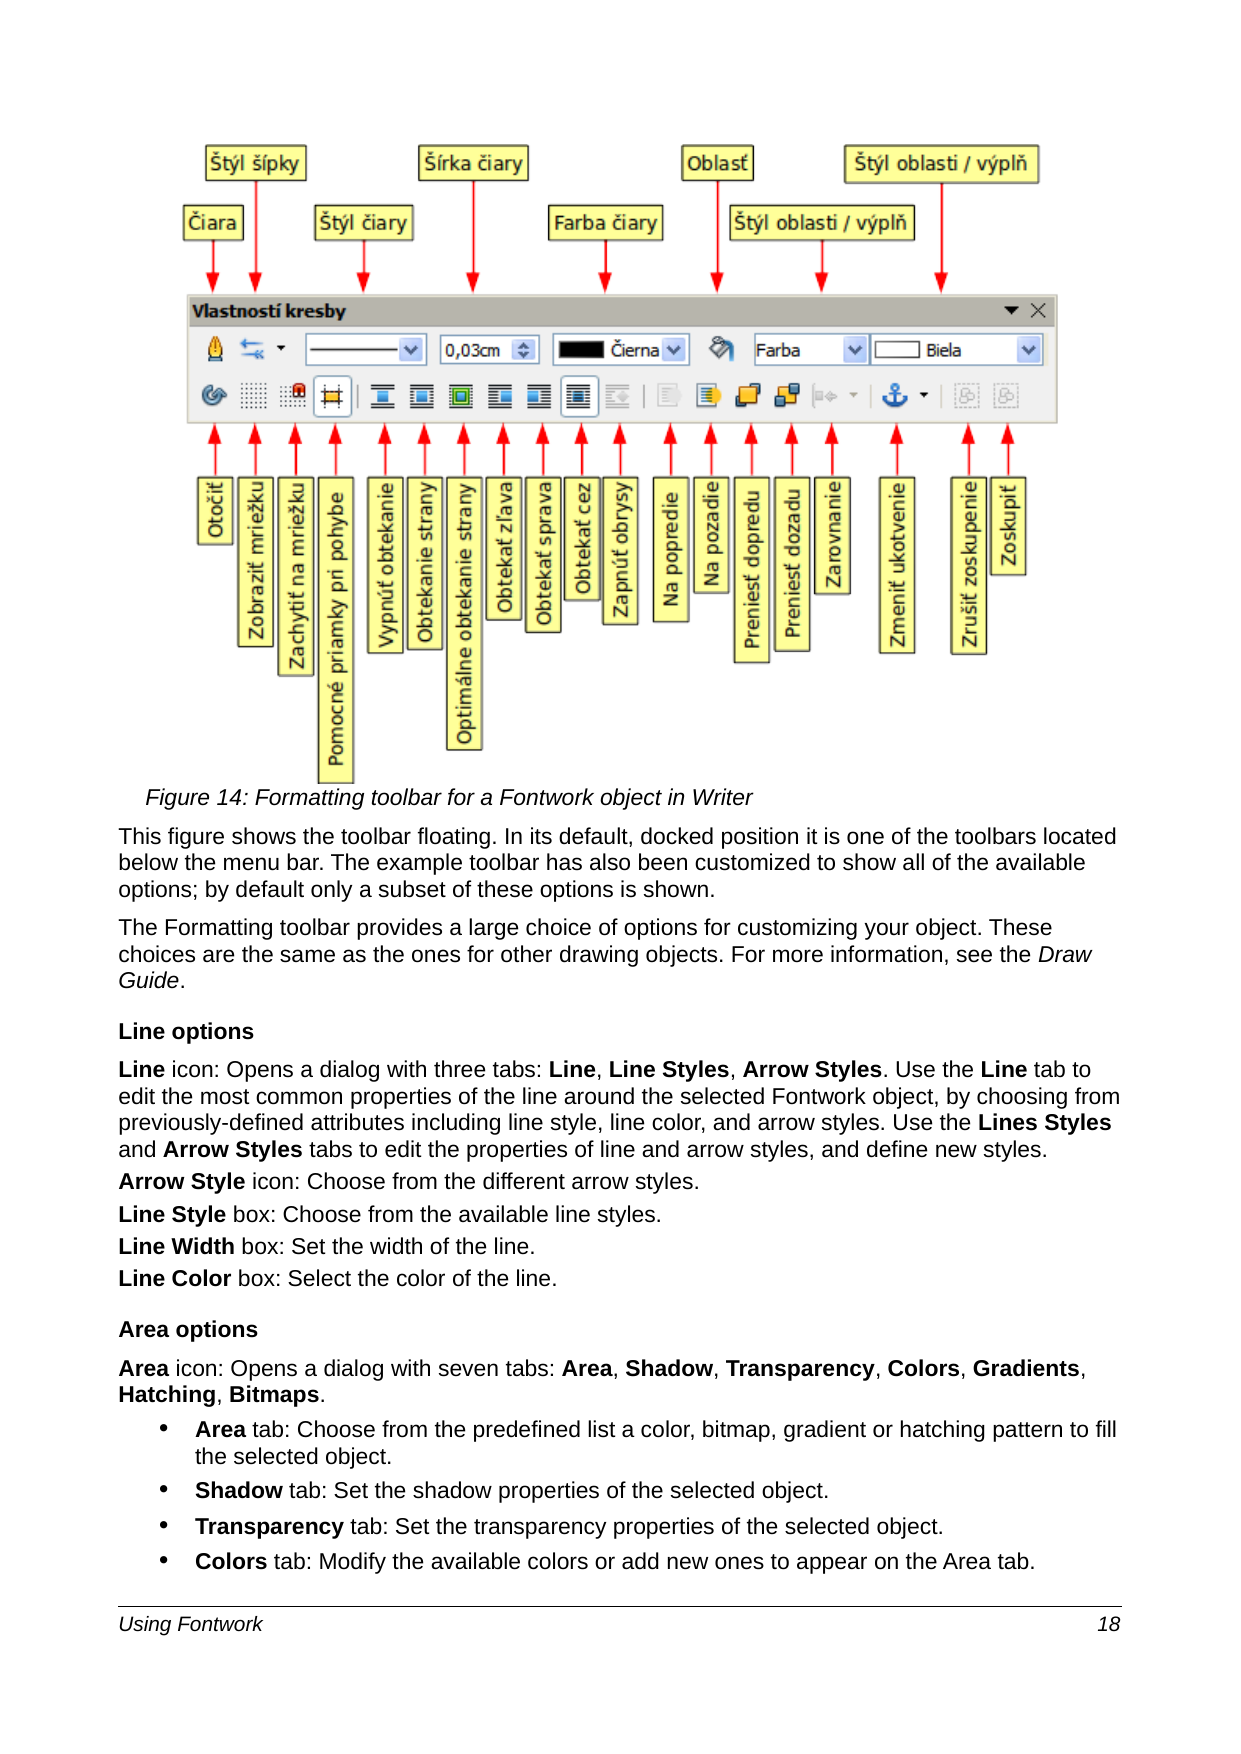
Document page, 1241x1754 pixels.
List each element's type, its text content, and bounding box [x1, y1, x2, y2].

text The Formatting toolbar provides a large choice of options for customizing your object. These choices are the same as the ones for other drawing objects. For more information, see the Draw Guide. [118, 914, 1122, 993]
list Shadow tab: Set the shadow properties of the selected object. [156, 1476, 1122, 1505]
list Area icon: Opens a dialog with seven tabs: Area, Shadow, Transparency, Colors, Gradients, Hatching, Bitmaps. [118, 1354, 1122, 1407]
text Arrow Style icon: Choose from the different arrow styles. [118, 1168, 1122, 1195]
list Transparency tab: Set the transparency properties of the selected object. [156, 1511, 1122, 1540]
text Figure 14: Formatting toolbar for a Fontwork object in Writer [145, 151, 1095, 810]
list Area tab: Choose from the predefined list a color, bitmap, gradient or hatching pattern to fill the selected object. [156, 1414, 1122, 1469]
text Line Width box: Set the width of the line. [118, 1233, 1122, 1259]
list Line icon: Opens a dialog with three tabs: Line, Line Styles, Arrow Styles. Use the Line tab to edit the most common properties of the line around the selected Fontwork object, by choosing from previously-defined attributes including line style, line color, and arrow styles. Use the Lines Styles and Arrow Styles tabs to edit the properties of line and arrow styles, and define new styles. [118, 1056, 1122, 1162]
list Colors tab: Modify the available colors or add new ones to appear on the Area tab. [156, 1546, 1122, 1576]
text Area options [118, 1316, 1122, 1343]
text Line options [118, 1018, 1122, 1045]
text Line Style box: Choose from the available line styles. [118, 1201, 1122, 1227]
text Line Color box: Select the color of the line. [118, 1265, 1122, 1292]
text This figure shows the toolbar floating. In its default, docked position it is one of the toolbars located below the menu bar. The example toolbar has also been customized to show all of the available options; by default only a subset of these options is shown. [118, 823, 1122, 902]
picture [182, 144, 1058, 784]
